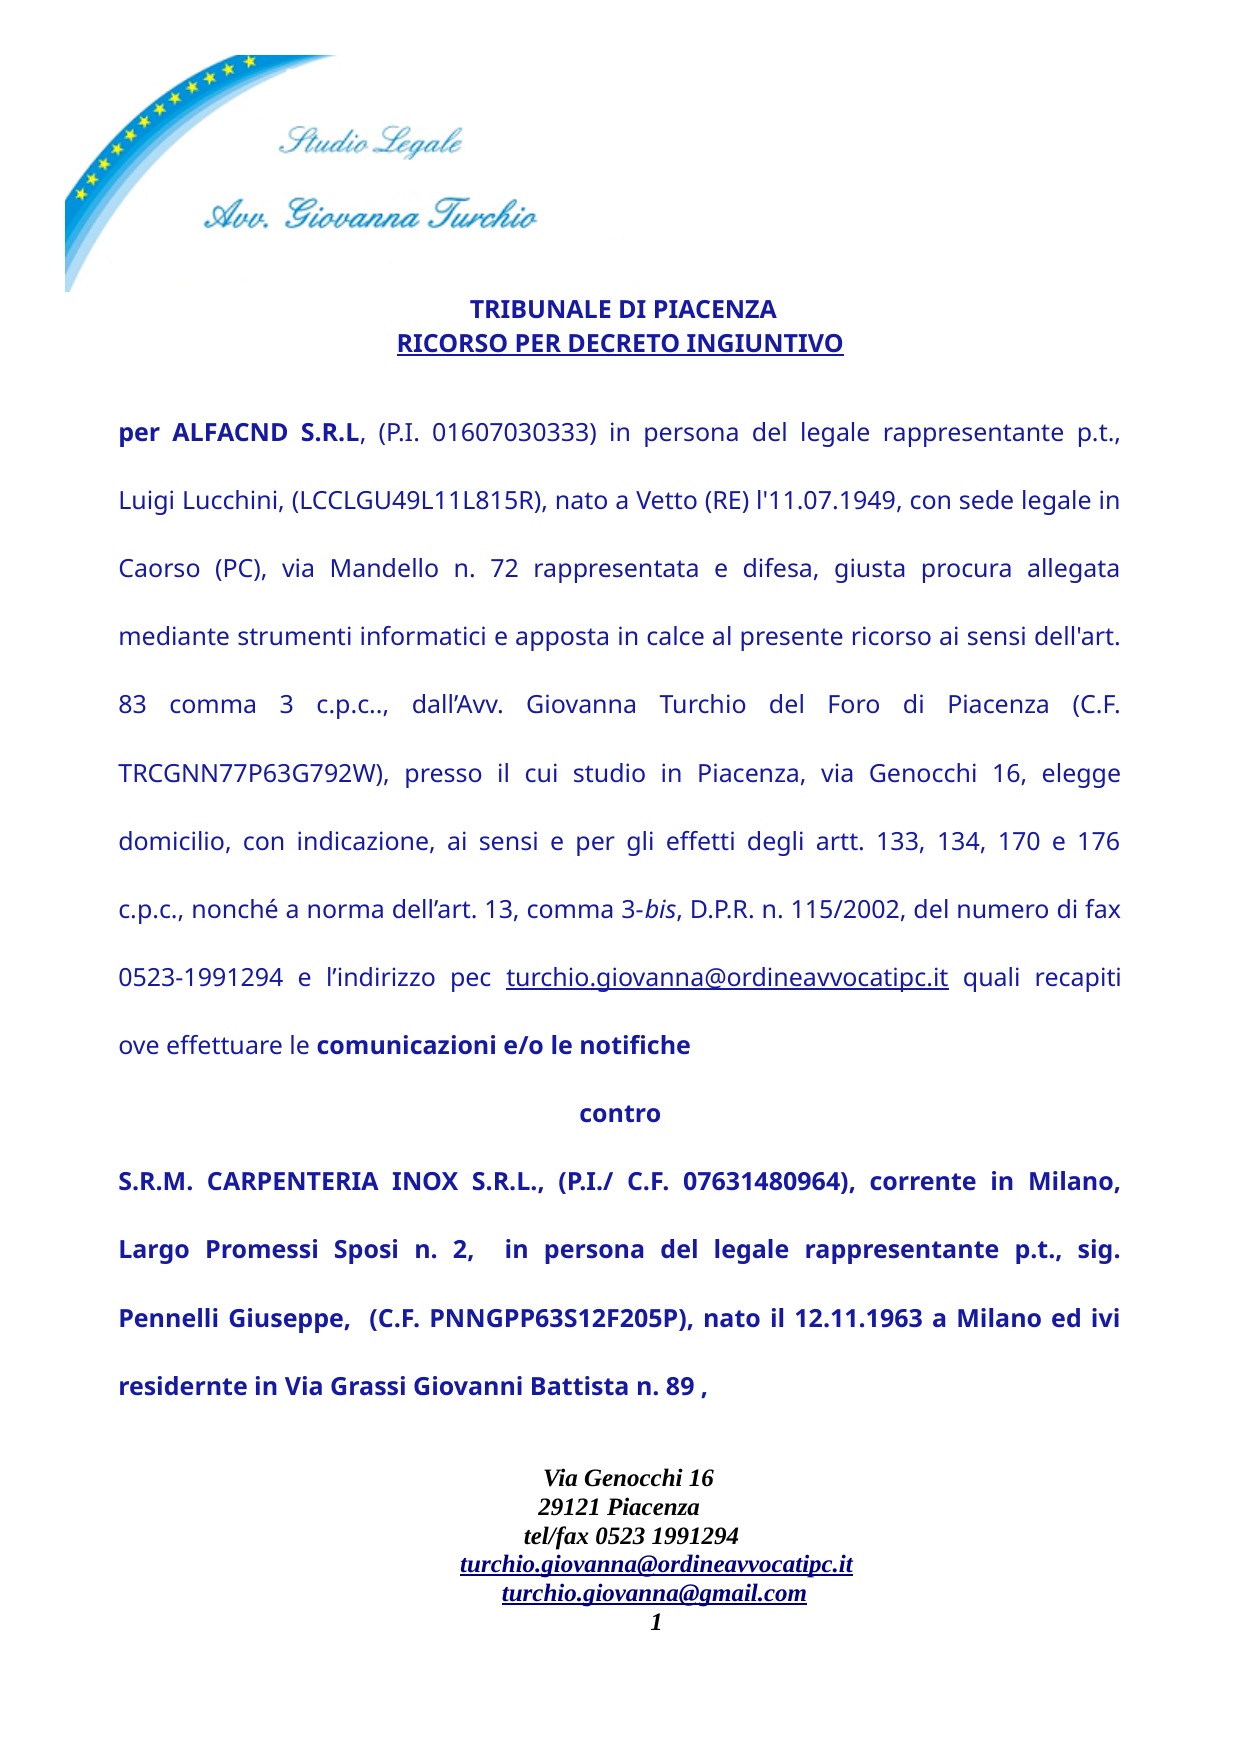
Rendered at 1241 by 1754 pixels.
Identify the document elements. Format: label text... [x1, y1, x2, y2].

text RICORSO PER DECRETO INGIUNTIVO [118, 326, 1122, 360]
text per ALFACND S.R.L, (P.I. 01607030333) in persona del legale rappresentante p.t., Luigi Lucchini, (LCCLGU49L11L815R), nato a Vetto (RE) l'11.07.1949, con sede legale in Caorso (PC), via Mandello n. 72 rappresentata e difesa, giusta procura allegata mediante strumenti informatici e apposta in calce al presente ricorso ai sensi dell'art. 83 comma 3 c.p.c.., dall’Avv. Giovanna Turchio del Foro di Piacenza (C.F. TRCGNN77P63G792W), presso il cui studio in Piacenza, via Genocchi 16, elegge domicilio, con indicazione, ai sensi e per gli effetti degli artt. 133, 134, 170 e 176 c.p.c., nonché a norma dell’art. 13, comma 3-bis, D.P.R. n. 115/2002, del numero di fax 0523-1991294 e l’indirizzo pec turchio.giovanna@ordineavvocatipc.it quali recapiti ove effettuare le comunicazioni e/o le notifiche [118, 414, 1122, 1062]
text contro [118, 1096, 1122, 1130]
text TRIBUNALE DI PIACENZA [118, 234, 1122, 326]
text S.R.M. CARPENTERIA INOX S.R.L., (P.I./ C.F. 07631480964), corrente in Milano, Largo Promessi Sposi n. 2, in persona del legale rappresentante p.t., sig. Pennelli Giuseppe, (C.F. PNNGPP63S12F205P), nato il 12.11.1963 a Milano ed ivi residernte in Via Grassi Giovanni Battista n. 89 , [118, 1164, 1122, 1402]
